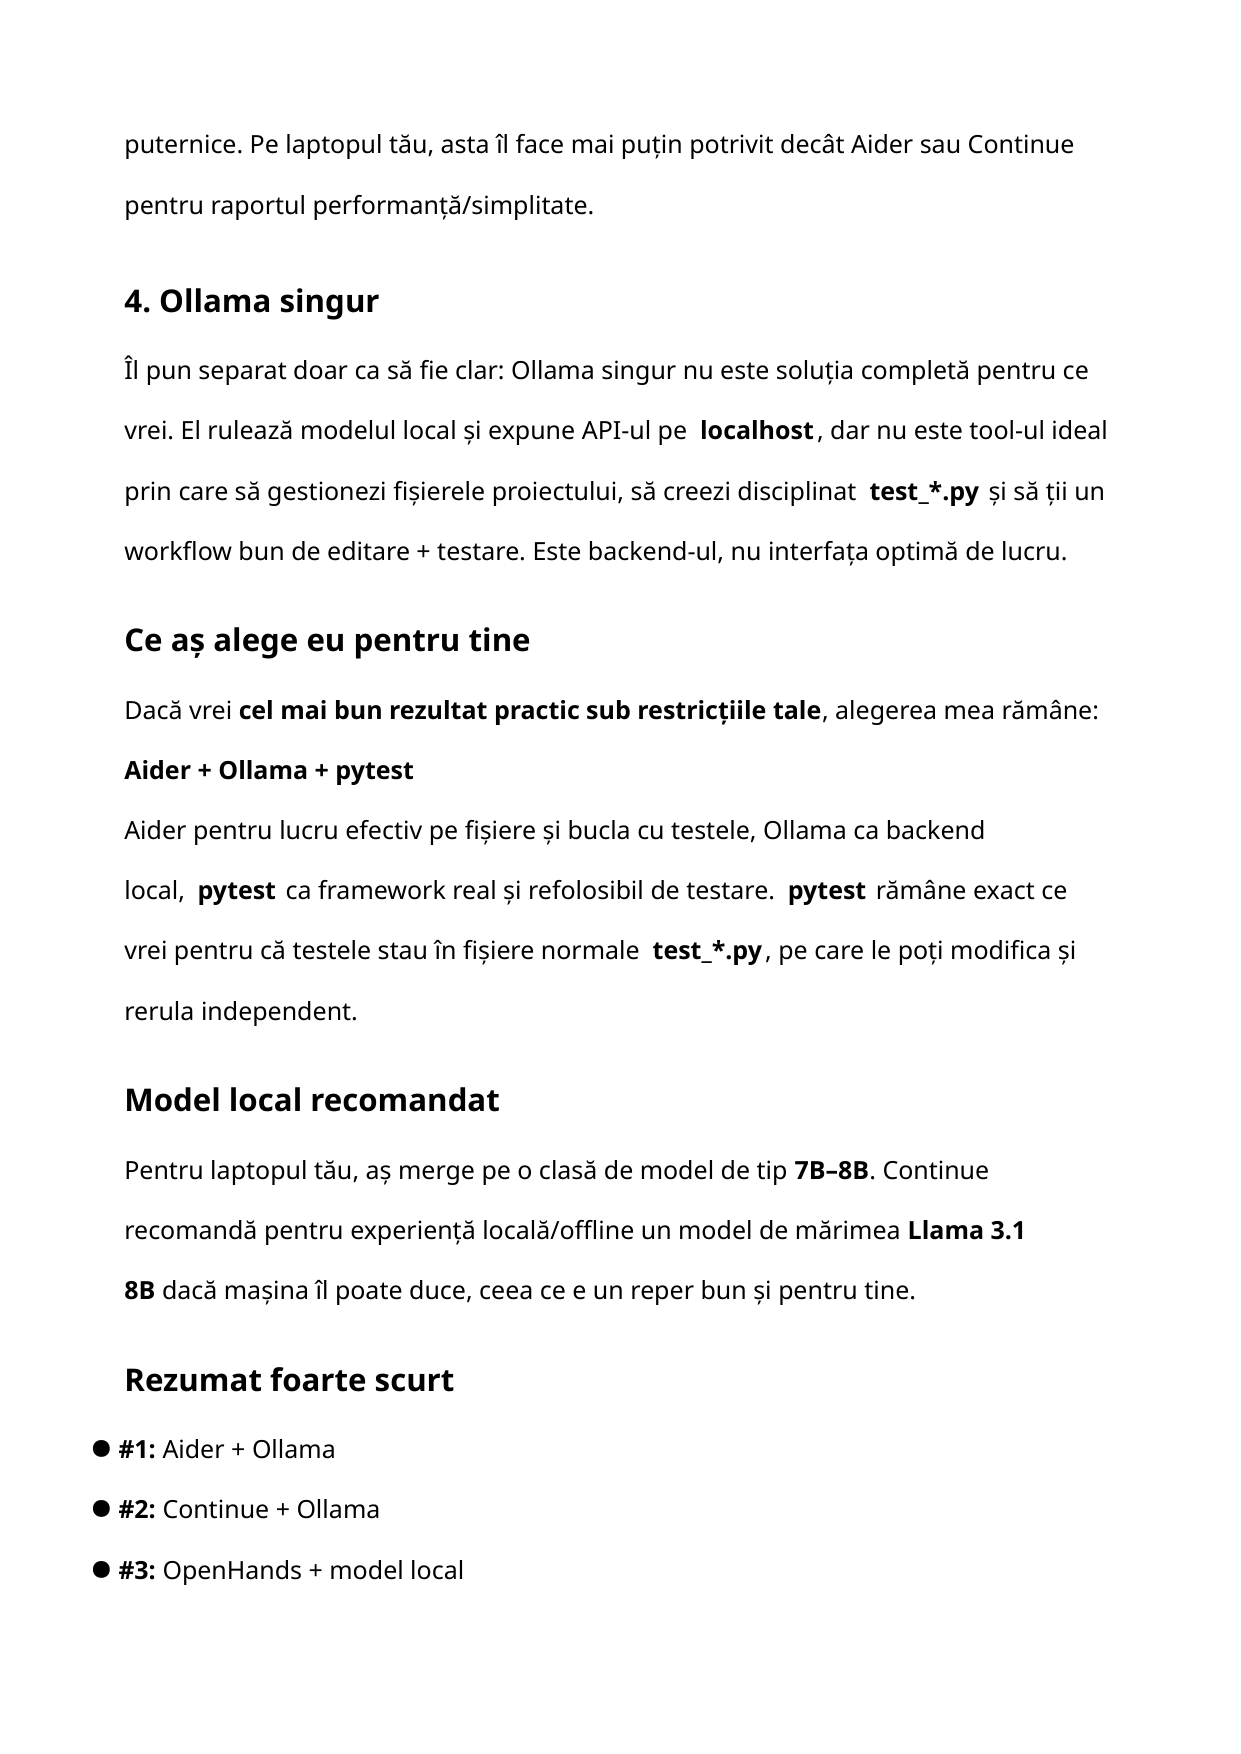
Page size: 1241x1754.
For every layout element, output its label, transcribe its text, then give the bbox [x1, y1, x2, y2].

text Dacă vrei cel mai bun rezultat practic sub restricțiile tale, alegerea mea rămâne: [119, 687, 1122, 730]
text Pentru laptopul tău, aș merge pe o clasă de model de tip 7B–8B. Continue recomandă pentru experiență locală/offline un model de mărimea Llama 3.1 8B dacă mașina îl poate duce, ceea ce e un reper bun și pentru tine. [119, 1146, 1122, 1310]
subtitle Ce aș alege eu pentru tine [119, 612, 1122, 664]
text Îl pun separat doar ca să fie clar: Ollama singur nu este soluția completă pentru ce vrei. El rulează modelul local și expune API-ul pe localhost, dar nu este tool-ul ideal prin care să gestionezi fișierele proiectului, să creezi disciplinat test_*.py și să ții un workflow bun de editare + testare. Este backend-ul, nu interfața optimă de lucru. [119, 347, 1122, 570]
subtitle Rezumat foarte scurt [119, 1352, 1122, 1403]
list #3: OpenHands + model local [119, 1546, 1122, 1592]
list #2: Continue + Ollama [119, 1486, 1122, 1529]
subtitle 4. Ollama singur [119, 273, 1122, 324]
text puternice. Pe laptopul tău, asta îl face mai puțin potrivit decât Aider sau Continue pentru raportul performanță/simplitate. [119, 122, 1122, 224]
text Aider pentru lucru efectiv pe fișiere și bucla cu testele, Ollama ca backend local, pytest ca framework real și refolosibil de testare. pytest rămâne exact ce vrei pentru că testele stau în fișiere normale test_*.py, pe care le poți modifica și rerula independent. [119, 807, 1122, 1030]
text Aider + Ollama + pytest [119, 747, 1122, 790]
subtitle Model local recomandat [119, 1072, 1122, 1124]
list #1: Aider + Ollama [119, 1426, 1122, 1469]
